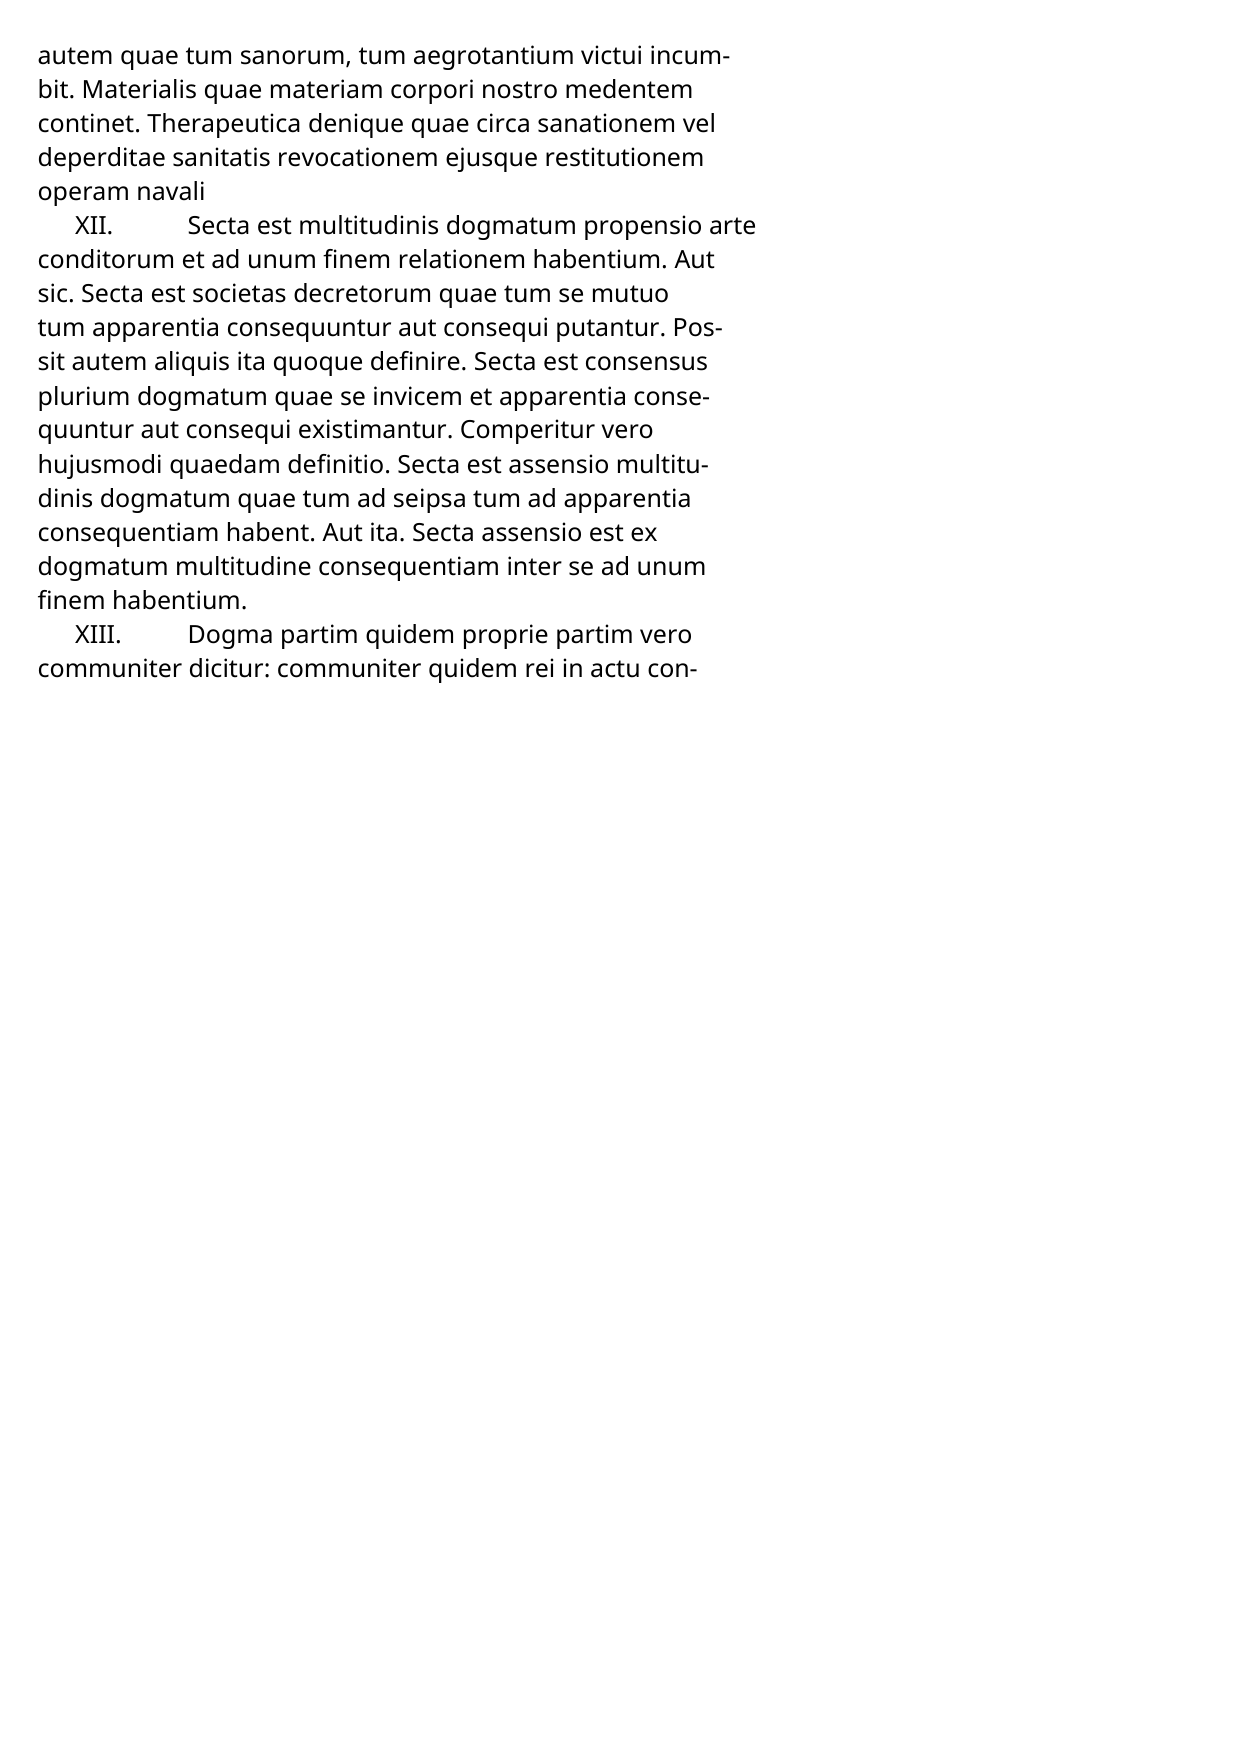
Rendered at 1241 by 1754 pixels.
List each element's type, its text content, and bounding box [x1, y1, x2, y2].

text XII. Secta est multitudinis dogmatum propensio arte conditorum et ad unum finem relationem habentium. Aut sic. Secta est societas decretorum quae tum se mutuo tum apparentia consequuntur aut consequi putantur. Pos- sit autem aliquis ita quoque definire. Secta est consensus plurium dogmatum quae se invicem et apparentia conse- quuntur aut consequi existimantur. Comperitur vero hujusmodi quaedam definitio. Secta est assensio multitu- dinis dogmatum quae tum ad seipsa tum ad apparentia consequentiam habent. Aut ita. Secta assensio est ex dogmatum multitudine consequentiam inter se ad unum finem habentium. [37, 208, 1203, 617]
text XIII. Dogma partim quidem proprie partim vero communiter dicitur: communiter quidem rei in actu con- [37, 617, 1203, 685]
text autem quae tum sanorum, tum aegrotantium victui incum- bit. Materialis quae materiam corpori nostro medentem continet. Therapeutica denique quae circa sanationem vel deperditae sanitatis revocationem ejusque restitutionem operam navali [37, 37, 1203, 208]
